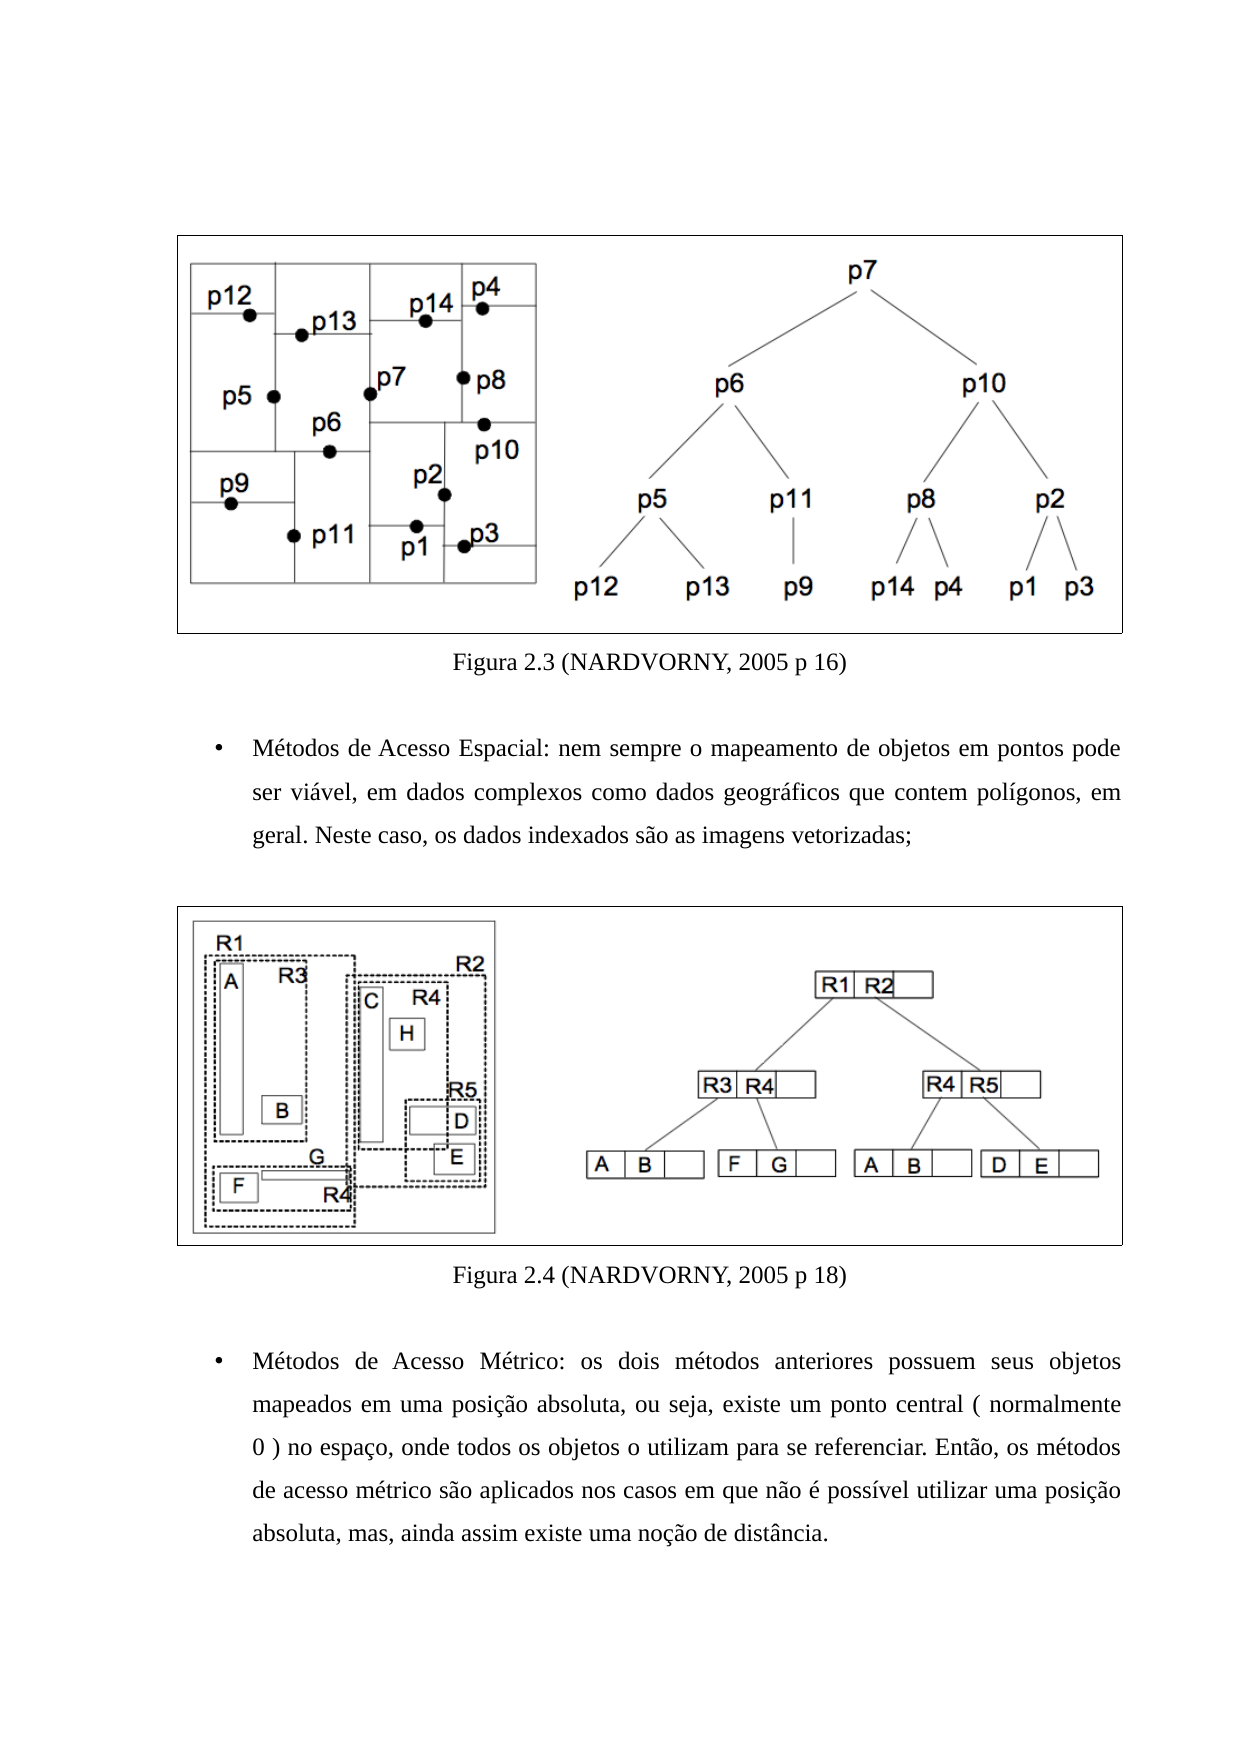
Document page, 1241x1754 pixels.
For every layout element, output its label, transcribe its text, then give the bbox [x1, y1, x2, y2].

list Métodos de Acesso Métrico: os dois métodos anteriores possuem seus objetos mapeados em uma posição absoluta, ou seja, existe um ponto central ( normalmente 0 ) no espaço, onde todos os objetos o utilizam para se referenciar. Então, os métodos de acesso métrico são aplicados nos casos em que não é possível utilizar uma posição absoluta, mas, ainda assim existe uma noção de distância. [214, 1346, 1122, 1547]
picture [180, 238, 1119, 630]
text [178, 907, 1122, 1245]
list Métodos de Acesso Espacial: nem sempre o mapeamento de objetos em pontos pode ser viável, em dados complexos como dados geográficos que contem polígonos, em geral. Neste caso, os dados indexados são as imagens vetorizadas; [214, 733, 1122, 848]
picture [180, 908, 1119, 1243]
text Figura 2.3 (NARDVORNY, 2005 p 16) [177, 634, 1122, 676]
text Figura 2.4 (NARDVORNY, 2005 p 18) [177, 1246, 1122, 1288]
text [178, 236, 1122, 633]
